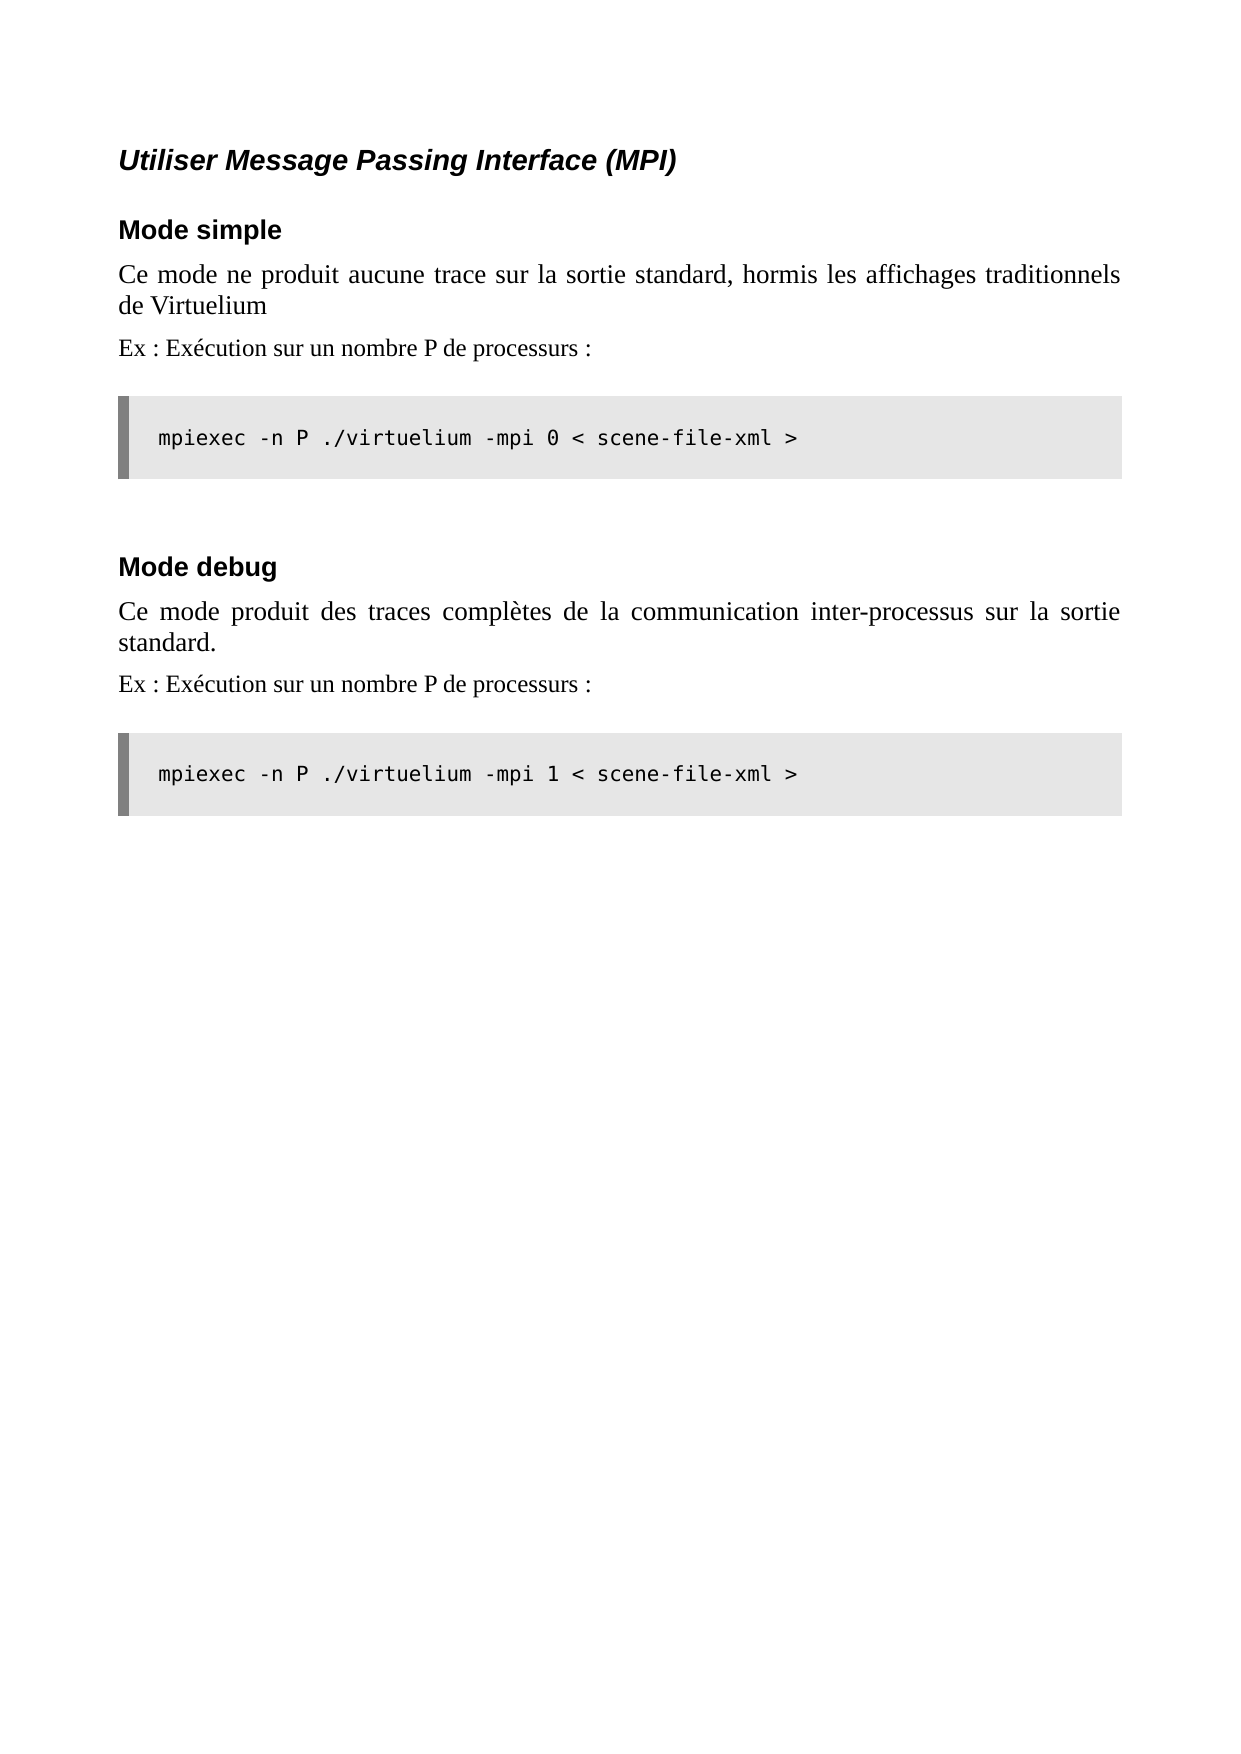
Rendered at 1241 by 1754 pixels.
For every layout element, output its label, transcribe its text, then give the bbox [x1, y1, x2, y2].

text mpiexec -n P ./virtuelium -mpi 1 < scene-file-xml > [129, 733, 1122, 816]
text Ce mode produit des traces complètes de la communication inter-processus sur la sortie standard. [118, 594, 1122, 657]
text Ex : Exécution sur un nombre P de processurs : [118, 669, 1122, 698]
subtitle Utiliser Message Passing Interface (MPI) [118, 143, 1122, 177]
subtitle Mode debug [118, 551, 1122, 582]
subtitle Mode simple [118, 214, 1122, 245]
text Ce mode ne produit aucune trace sur la sortie standard, hormis les affichages traditionnels de Virtuelium [118, 258, 1122, 320]
text Ex : Exécution sur un nombre P de processurs : [118, 333, 1122, 361]
text mpiexec -n P ./virtuelium -mpi 0 < scene-file-xml > [129, 396, 1122, 479]
